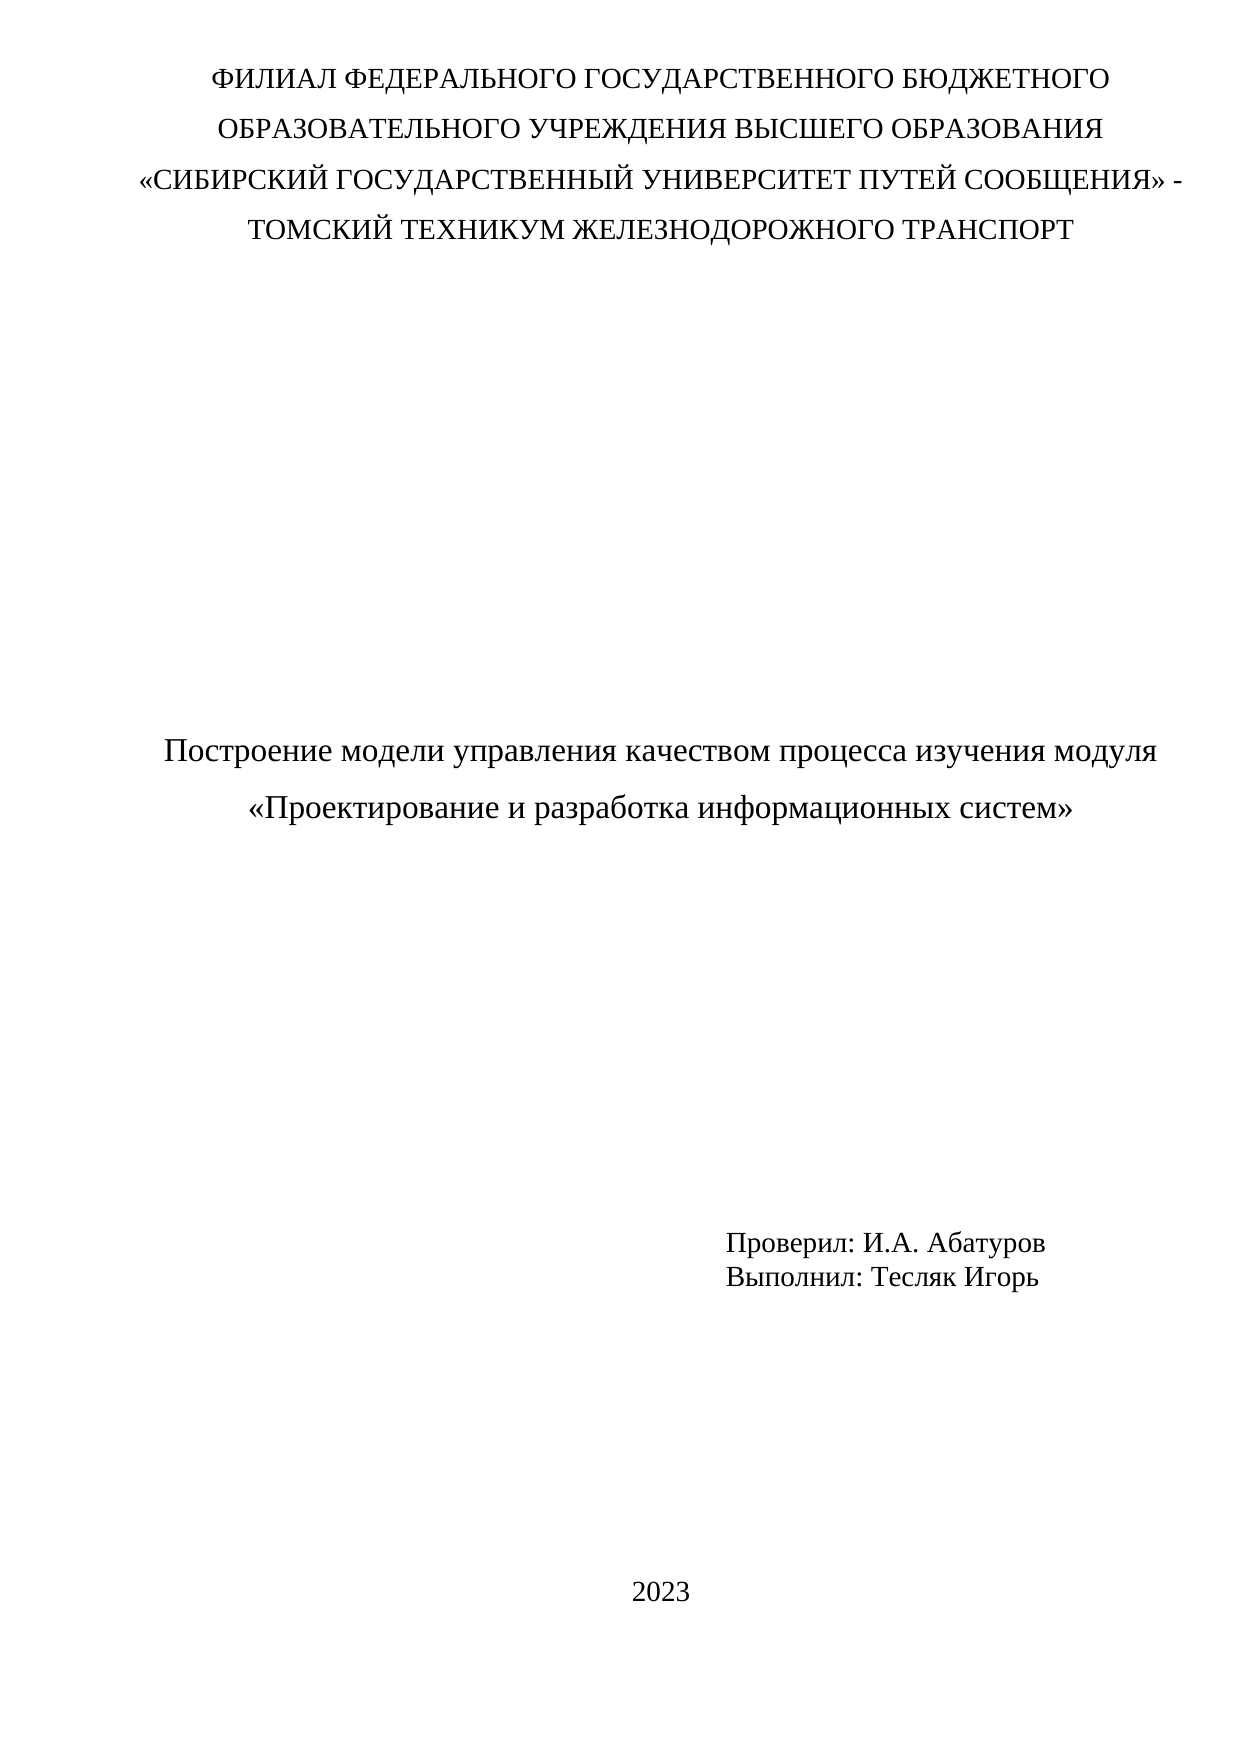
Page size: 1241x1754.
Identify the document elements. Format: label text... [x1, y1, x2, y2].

table_header ФИЛИАЛ ФЕДЕРАЛЬНОГО ГОСУДАРСТВЕННОГО БЮДЖЕТНОГО ОБРАЗОВАТЕЛЬНОГО УЧРЕЖДЕНИЯ ВЫСШЕГО ОБРАЗОВАНИЯ «СИБИРСКИЙ ГОСУДАРСТВЕННЫЙ УНИВЕРСИТЕТ ПУТЕЙ СООБЩЕНИЯ» - ТОМСКИЙ ТЕХНИКУМ ЖЕЛЕЗНОДОРОЖНОГО ТРАНСПОРТ [124, 59, 1198, 472]
table_cell Построение модели управления качеством процесса изучения модуля «Проектирование и разработка информационных систем» [124, 472, 1198, 826]
table_cell [124, 1226, 714, 1259]
table_cell 2023 [124, 1566, 1198, 1608]
table_cell Проверил: И.А. Абатуров [714, 1226, 1198, 1259]
table_cell [124, 826, 1198, 898]
table_cell [714, 1377, 862, 1566]
table_cell [862, 1343, 1198, 1377]
table_cell [124, 1377, 714, 1566]
table_cell [714, 1343, 862, 1377]
table_cell [124, 899, 1198, 1226]
table_cell [862, 1377, 1198, 1566]
table_cell [124, 1343, 714, 1377]
table_cell Выполнил: Тесляк Игорь [714, 1259, 1198, 1343]
table_cell [124, 1259, 714, 1343]
